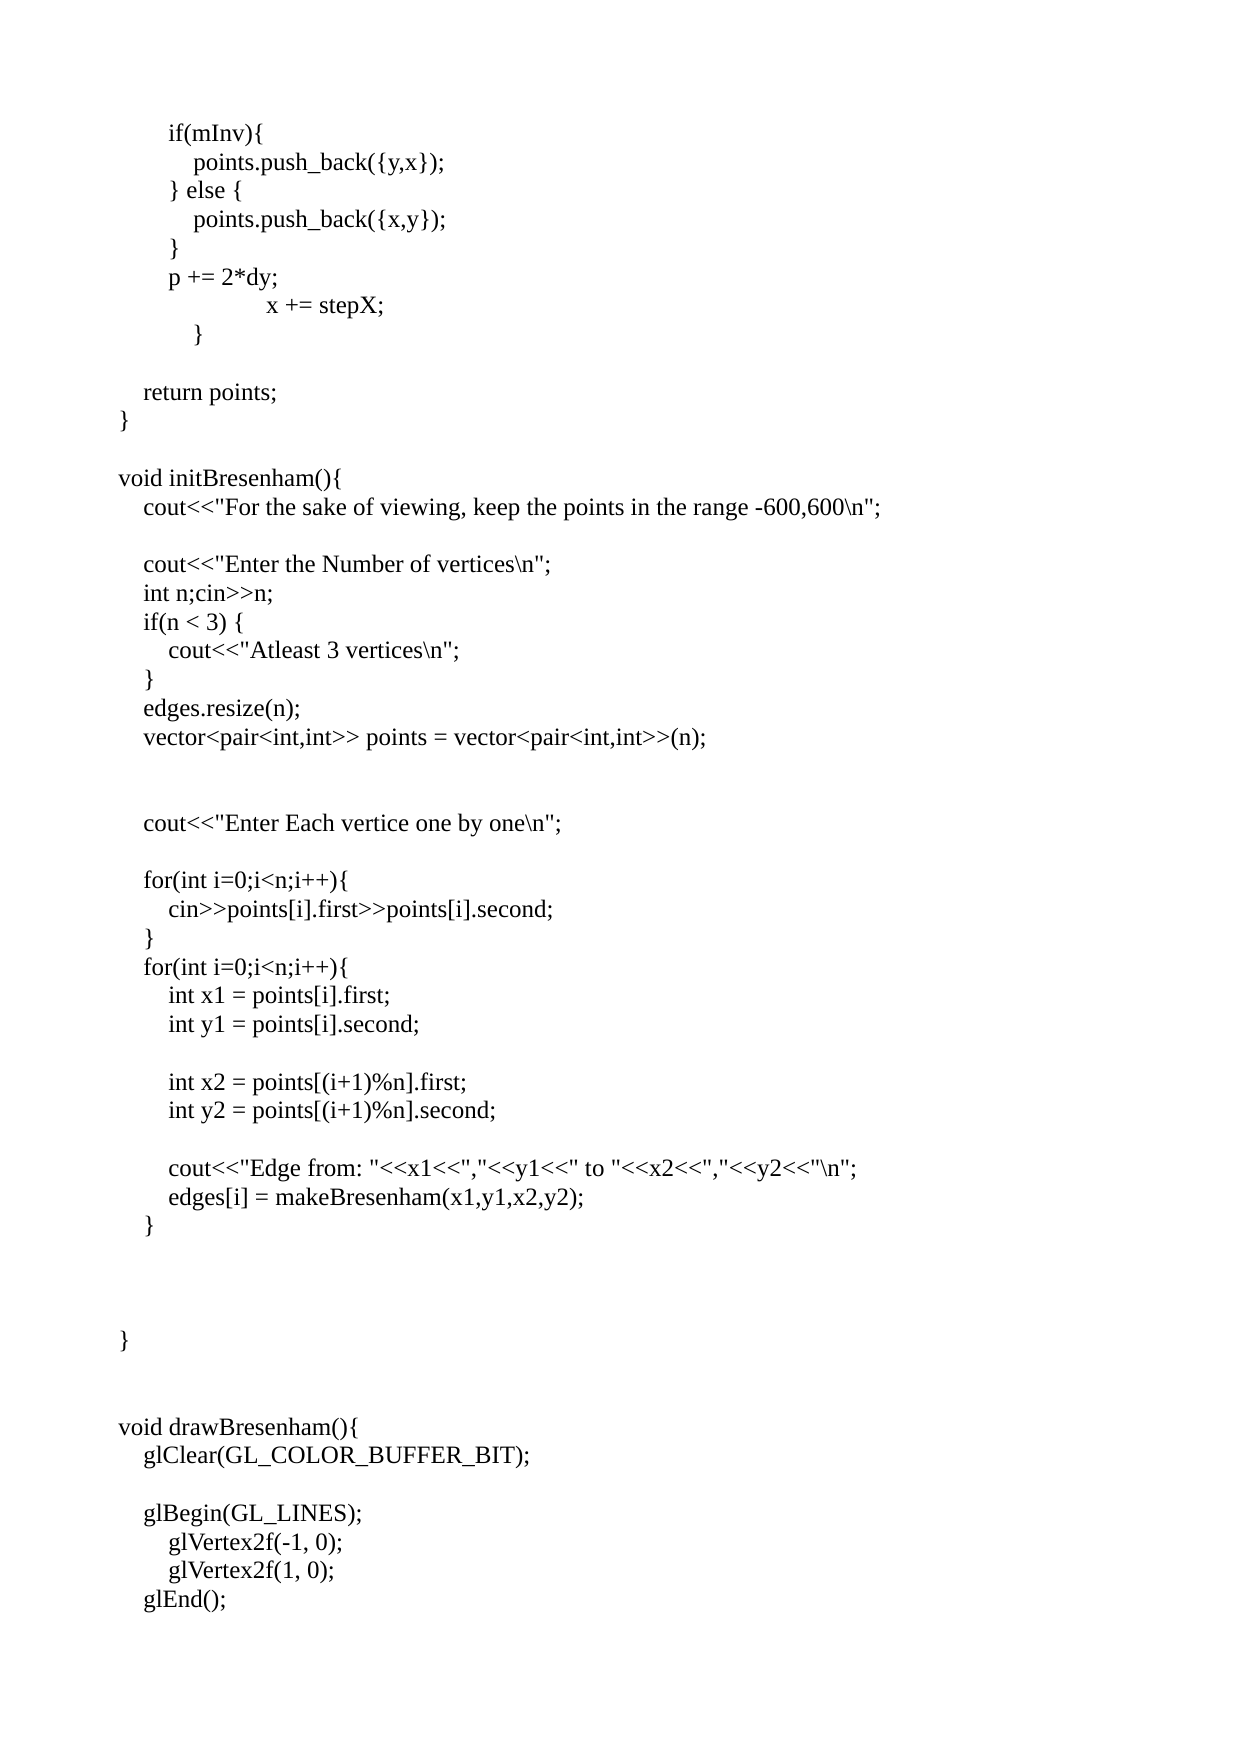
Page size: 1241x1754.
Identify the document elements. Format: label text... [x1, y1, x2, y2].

text glVertex2f(1, 0); [118, 1556, 1122, 1584]
text cout<<"Edge from: "<<x1<<","<<y1<<" to "<<x2<<","<<y2<<"\n"; [118, 1153, 1122, 1182]
text } [118, 406, 1122, 434]
text points.push_back({y,x}); [118, 147, 1122, 176]
text glBegin(GL_LINES); [118, 1498, 1122, 1527]
text if(mInv){ [118, 118, 1122, 147]
text for(int i=0;i<n;i++){ [118, 866, 1122, 894]
text x += stepX; [118, 291, 1122, 319]
text int y2 = points[(i+1)%n].second; [118, 1096, 1122, 1124]
text glClear(GL_COLOR_BUFFER_BIT); [118, 1441, 1122, 1469]
text if(n < 3) { [118, 607, 1122, 636]
text } [118, 1326, 1122, 1354]
text int x1 = points[i].first; [118, 981, 1122, 1009]
text void drawBresenham(){ [118, 1412, 1122, 1441]
text int n;cin>>n; [118, 578, 1122, 607]
text p += 2*dy; [118, 262, 1122, 291]
text edges[i] = makeBresenham(x1,y1,x2,y2); [118, 1182, 1122, 1211]
text cout<<"For the sake of viewing, keep the points in the range -600,600\n"; [118, 492, 1122, 521]
text } [118, 1211, 1122, 1239]
text vector<pair<int,int>> points = vector<pair<int,int>>(n); [118, 722, 1122, 751]
text } [118, 233, 1122, 262]
text void initBresenham(){ [118, 463, 1122, 492]
text return points; [118, 377, 1122, 406]
text int x2 = points[(i+1)%n].first; [118, 1067, 1122, 1096]
text cout<<"Atleast 3 vertices\n"; [118, 636, 1122, 664]
text points.push_back({x,y}); [118, 204, 1122, 233]
text edges.resize(n); [118, 693, 1122, 722]
text } [118, 319, 1122, 348]
text int y1 = points[i].second; [118, 1009, 1122, 1038]
text } [118, 664, 1122, 693]
text cin>>points[i].first>>points[i].second; [118, 894, 1122, 923]
text for(int i=0;i<n;i++){ [118, 952, 1122, 981]
text cout<<"Enter Each vertice one by one\n"; [118, 808, 1122, 837]
text } else { [118, 176, 1122, 204]
text glEnd(); [118, 1584, 1122, 1613]
text cout<<"Enter the Number of vertices\n"; [118, 549, 1122, 578]
text glVertex2f(-1, 0); [118, 1527, 1122, 1556]
text } [118, 923, 1122, 952]
